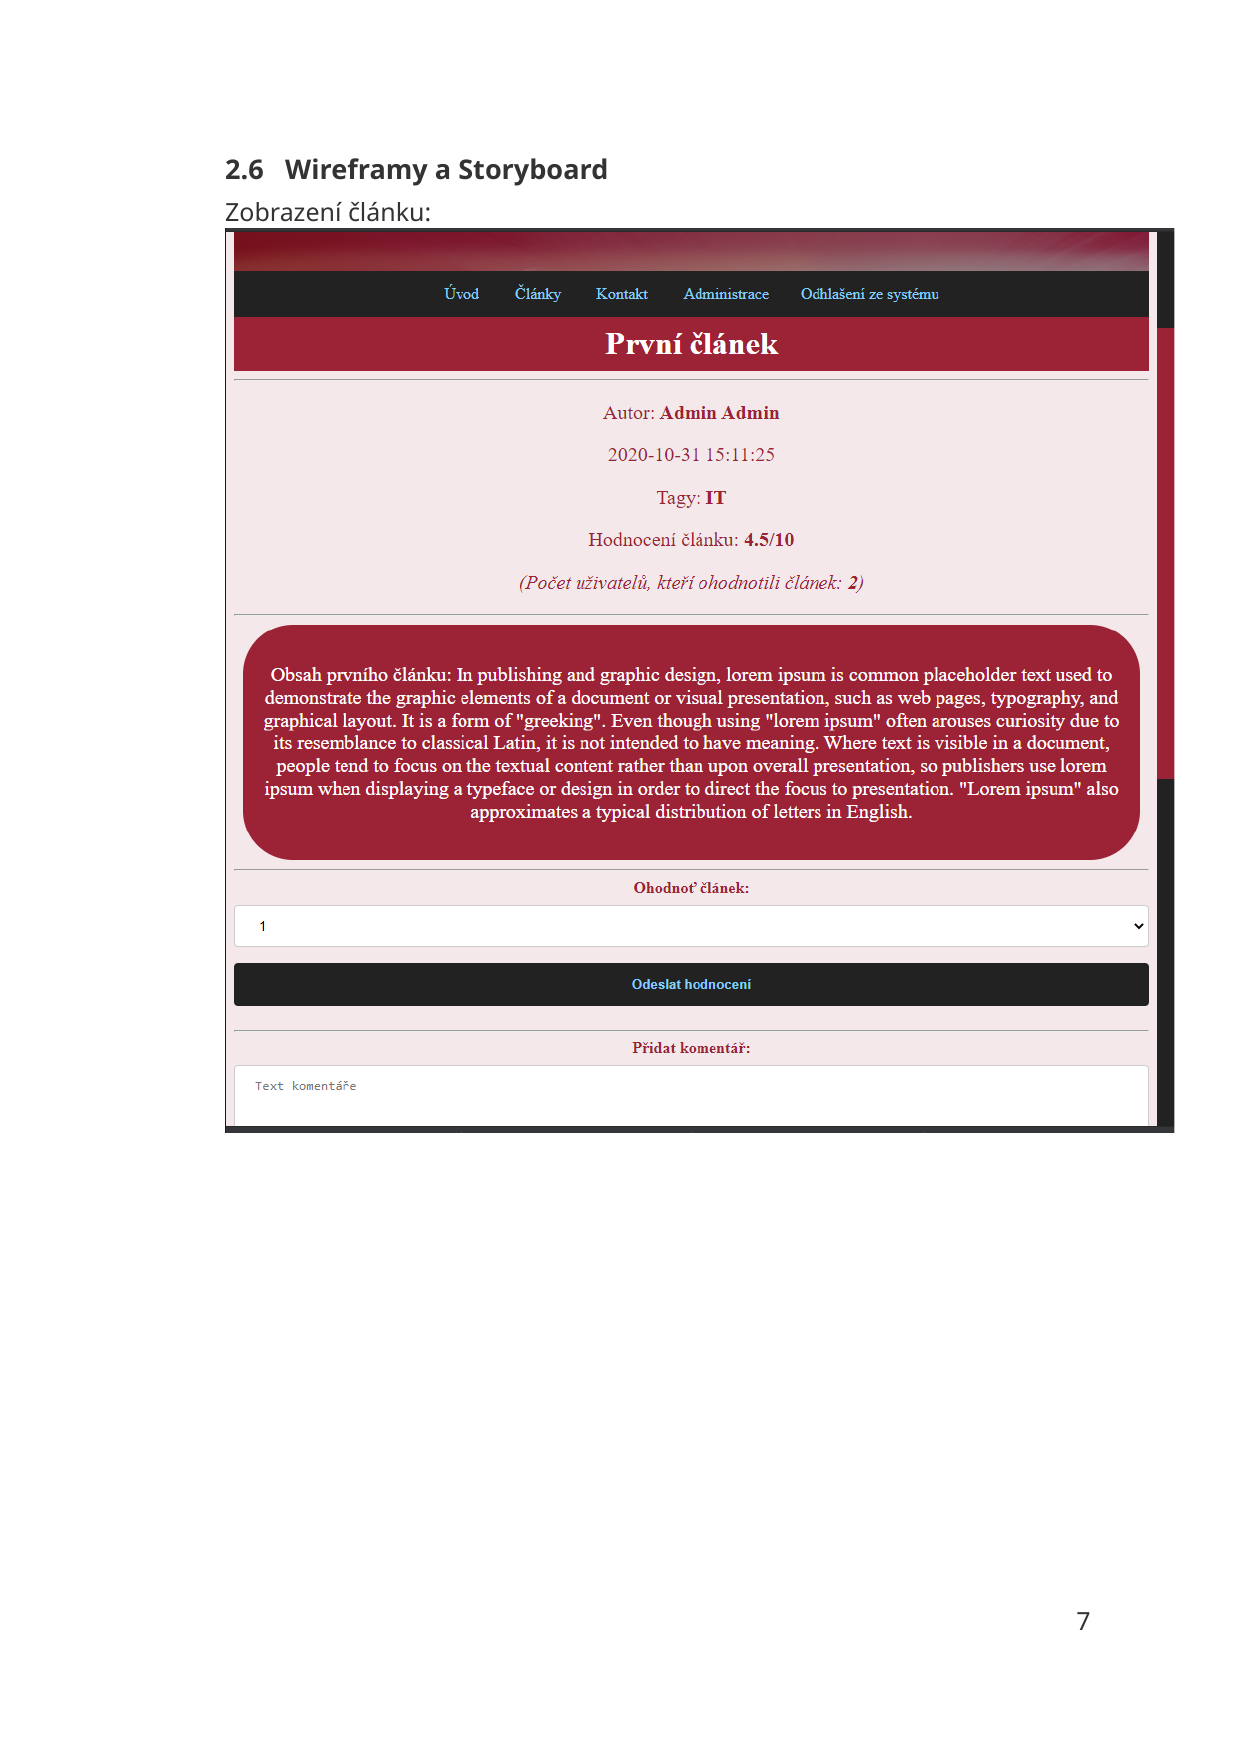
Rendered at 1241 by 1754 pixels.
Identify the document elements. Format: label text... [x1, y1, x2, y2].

text Zobrazení článku: [225, 194, 1090, 228]
subtitle Wireframy a Storyboard [225, 151, 1090, 188]
